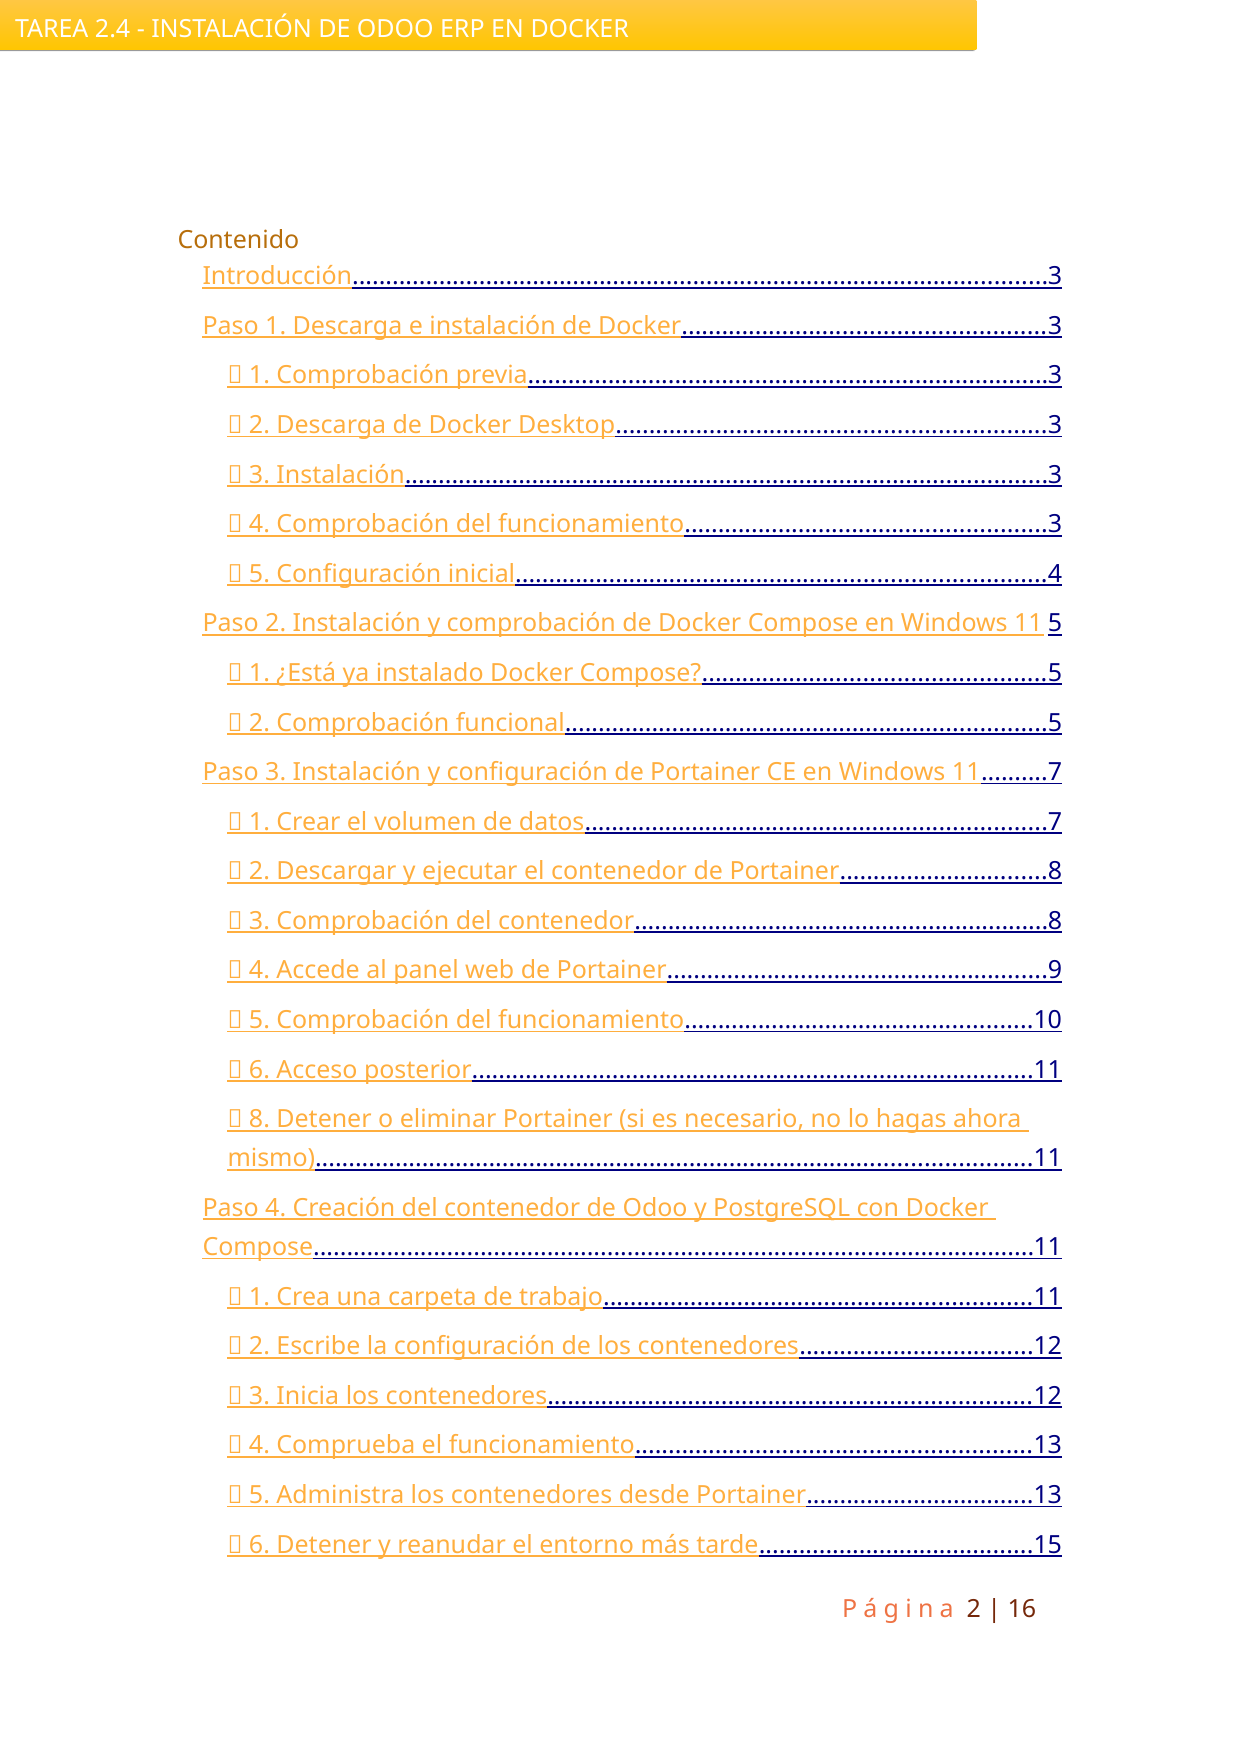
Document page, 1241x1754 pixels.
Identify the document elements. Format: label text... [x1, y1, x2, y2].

text Contenido [177, 222, 1063, 256]
text 🔹 1. Comprobación previa 3 [227, 357, 1063, 391]
text 🔹 3. Inicia los contenedores 12 [227, 1377, 1063, 1412]
text Paso 4. Creación del contenedor de Odoo y PostgreSQL con Docker Compose 11 [202, 1189, 1063, 1263]
text 🔹 2. Comprobación funcional 5 [227, 704, 1063, 738]
text Paso 3. Instalación y configuración de Portainer CE en Windows 11 7 [202, 754, 1063, 788]
text 🔹 2. Descarga de Docker Desktop 3 [227, 407, 1063, 441]
text 🔹 2. Escribe la configuración de los contenedores 12 [227, 1328, 1063, 1362]
text 🔹 5. Comprobación del funcionamiento 10 [227, 1002, 1063, 1036]
text 🔹 6. Detener y reanudar el entorno más tarde 15 [227, 1526, 1063, 1560]
text 🔹 1. ¿Está ya instalado Docker Compose? 5 [227, 654, 1063, 689]
text 🔹 3. Comprobación del contenedor 8 [227, 902, 1063, 937]
text Introducción 3 [202, 258, 1063, 292]
text 🔹 4. Comprueba el funcionamiento 13 [227, 1427, 1063, 1461]
text 🔹 3. Instalación 3 [227, 456, 1063, 490]
text Paso 1. Descarga e instalación de Docker 3 [202, 307, 1063, 342]
text 🔹 5. Configuración inicial 4 [227, 555, 1063, 589]
text 🔹 6. Acceso posterior 11 [227, 1051, 1063, 1085]
text 🔹 5. Administra los contenedores desde Portainer 13 [227, 1477, 1063, 1511]
text 🔹 1. Crear el volumen de datos 7 [227, 803, 1063, 837]
text 🔹 4. Comprobación del funcionamiento 3 [227, 506, 1063, 540]
text 🔹 2. Descargar y ejecutar el contenedor de Portainer 8 [227, 853, 1063, 887]
text 🔹 8. Detener o eliminar Portainer (si es necesario, no lo hagas ahora mismo) 11 [227, 1101, 1063, 1174]
text Paso 2. Instalación y comprobación de Docker Compose en Windows 11 5 [202, 605, 1063, 639]
text 🔹 4. Accede al panel web de Portainer 9 [227, 952, 1063, 986]
text 🔹 1. Crea una carpeta de trabajo 11 [227, 1278, 1063, 1312]
